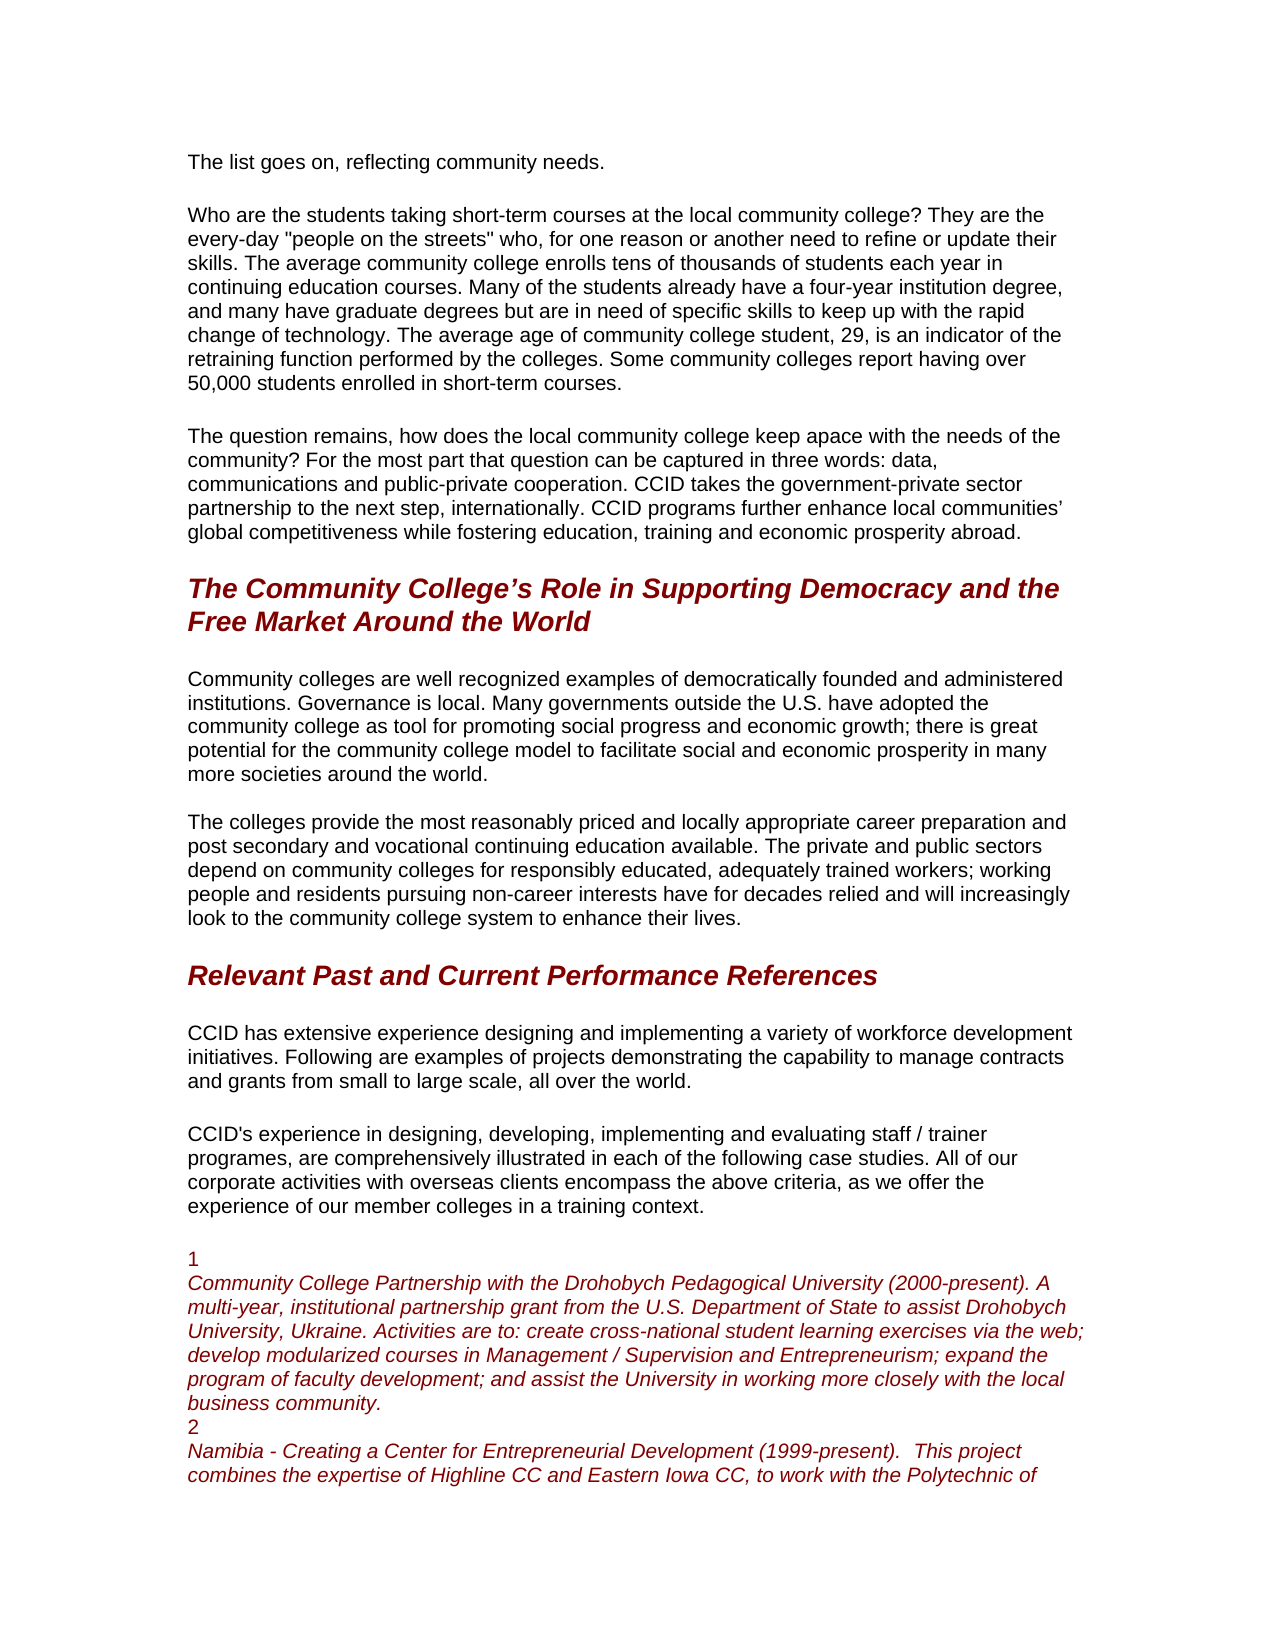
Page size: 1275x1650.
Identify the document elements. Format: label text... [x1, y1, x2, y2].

text Who are the students taking short-term courses at the local community college? They are the every-day "people on the streets" who, for one reason or another need to refine or update their skills. The average community college enrolls tens of thousands of students each year in continuing education courses. Many of the students already have a four-year institution degree, and many have graduate degrees but are in need of specific skills to keep up with the rapid change of technology. The average age of community college student, 29, is an indicator of the retraining function performed by the colleges. Some community colleges report having over 50,000 students enrolled in short-term courses. [187, 203, 1087, 395]
text 2 [187, 1414, 1087, 1438]
text 1 [187, 1247, 1087, 1271]
text Relevant Past and Current Performance References [187, 959, 1087, 992]
text Namibia - Creating a Center for Entrepreneurial Development (1999-present). This project combines the expertise of Highline CC and Eastern Iowa CC, to work with the Polytechnic of [187, 1438, 1087, 1486]
text CCID has extensive experience designing and implementing a variety of workforce development initiatives. Following are examples of projects demonstrating the capability to manage contracts and grants from small to large scale, all over the world. [187, 1021, 1087, 1093]
text Community colleges are well recognized examples of democratically founded and administered institutions. Governance is local. Many governments outside the U.S. have adopted the community college as tool for promoting social progress and economic growth; there is great potential for the community college model to facilitate social and economic prosperity in many more societies around the world. The colleges provide the most reasonably priced and locally appropriate career preparation and post secondary and vocational continuing education available. The private and public sectors depend on community colleges for responsibly educated, adequately trained workers; working people and residents pursuing non-career interests have for decades relied and will increasingly look to the community college system to enhance their lives. [187, 666, 1087, 930]
text The question remains, how does the local community college keep apace with the needs of the community? For the most part that question can be captured in three words: data, communications and public-private cooperation. CCID takes the government-private sector partnership to the next step, internationally. CCID programs further enhance local communities’ global competitiveness while fostering education, training and economic prosperity abroad. The Community College’s Role in Supporting Democracy and the Free Market Around the World [187, 424, 1087, 637]
text Community College Partnership with the Drohobych Pedagogical University (2000-present). A multi-year, institutional partnership grant from the U.S. Department of State to assist Drohobych University, Ukraine. Activities are to: create cross-national student learning exercises via the web; develop modularized courses in Management / Supervision and Entrepreneurism; expand the program of faculty development; and assist the University in working more closely with the local business community. [187, 1271, 1087, 1414]
text The list goes on, reflecting community needs. [187, 150, 1087, 174]
text CCID's experience in designing, developing, implementing and evaluating staff / trainer programes, are comprehensively illustrated in each of the following case studies. All of our corporate activities with overseas clients encompass the above criteria, as we offer the experience of our member colleges in a training context. [187, 1122, 1087, 1218]
